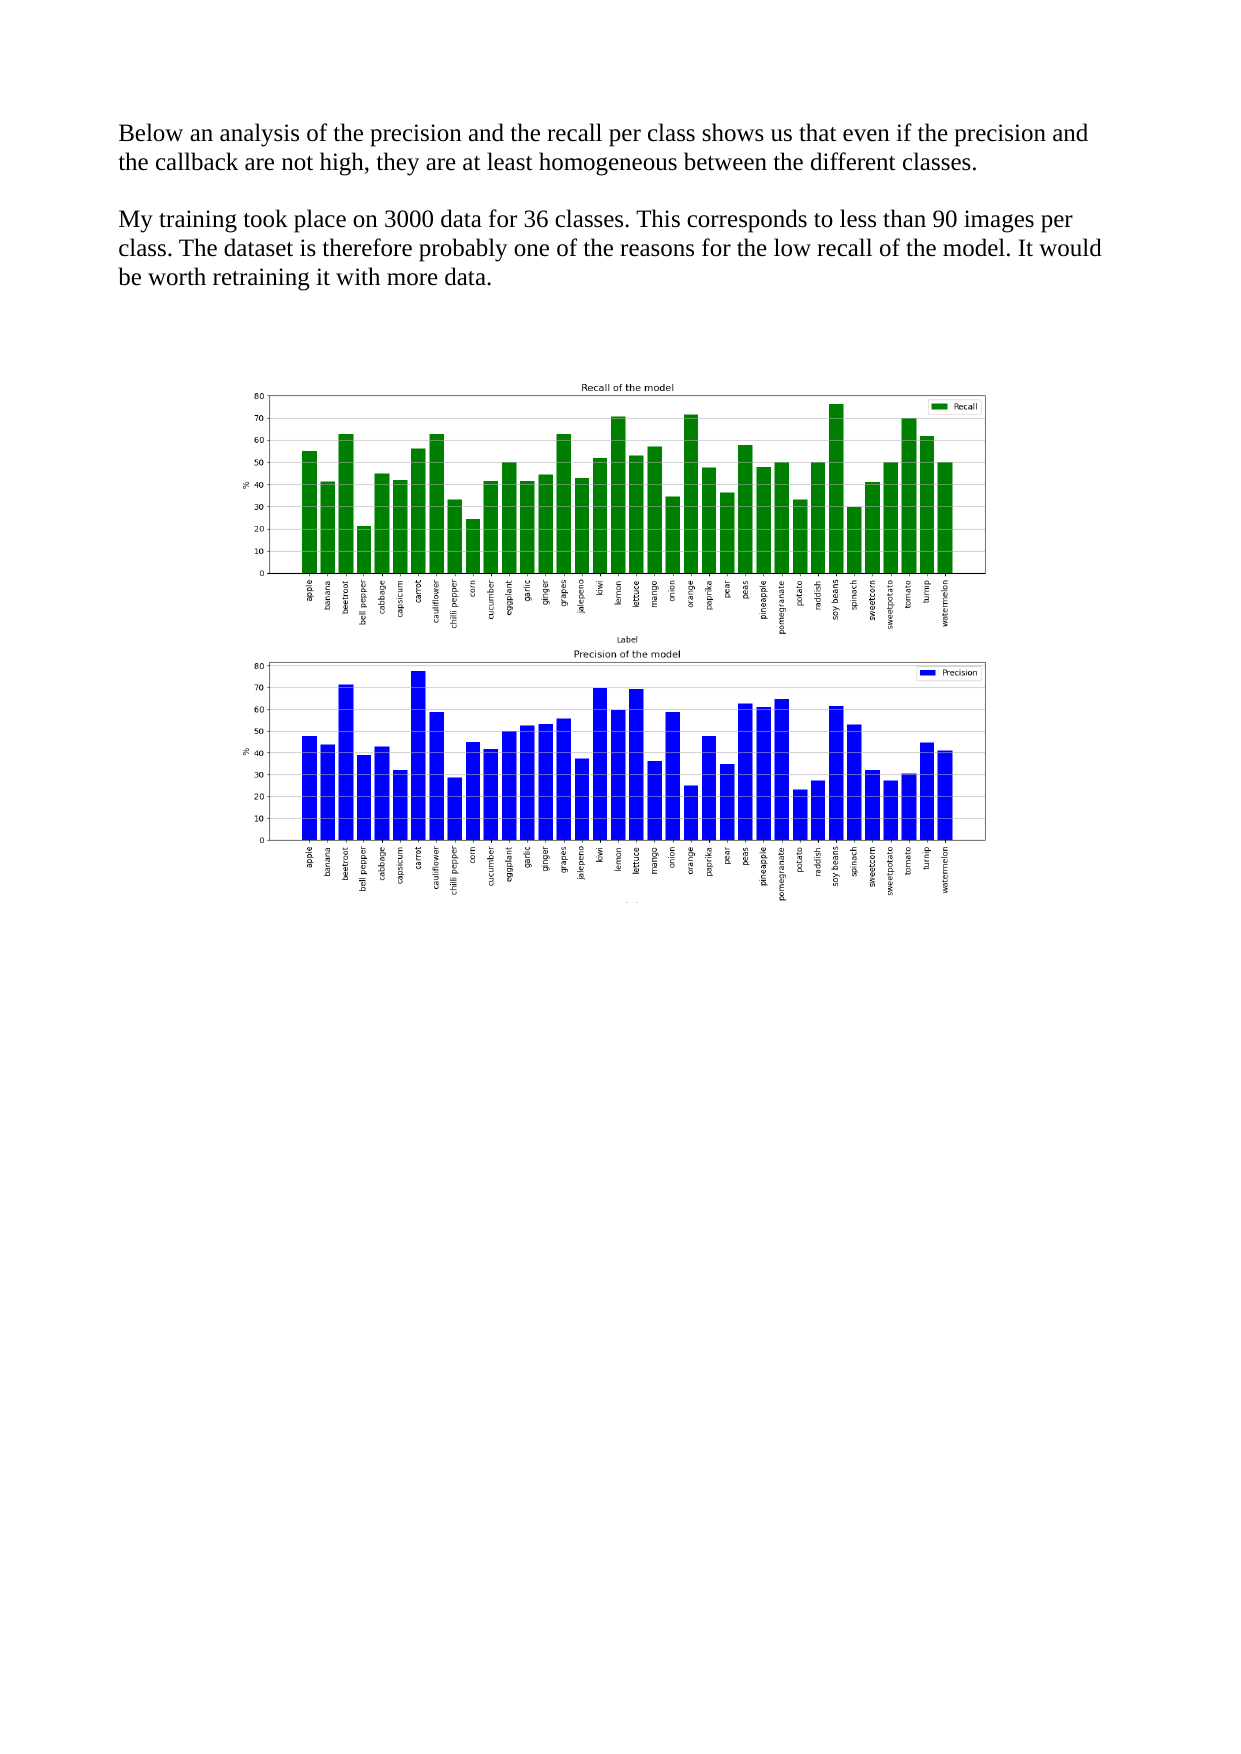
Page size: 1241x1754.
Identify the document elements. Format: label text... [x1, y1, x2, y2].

picture [154, 326, 1077, 903]
text My training took place on 3000 data for 36 classes. This corresponds to less than 90 images per class. The dataset is therefore probably one of the reasons for the low recall of the model. It would be worth retraining it with more data. [118, 204, 1122, 291]
text Below an analysis of the precision and the recall per class shows us that even if the precision and the callback are not high, they are at least homogeneous between the different classes. [118, 118, 1122, 176]
